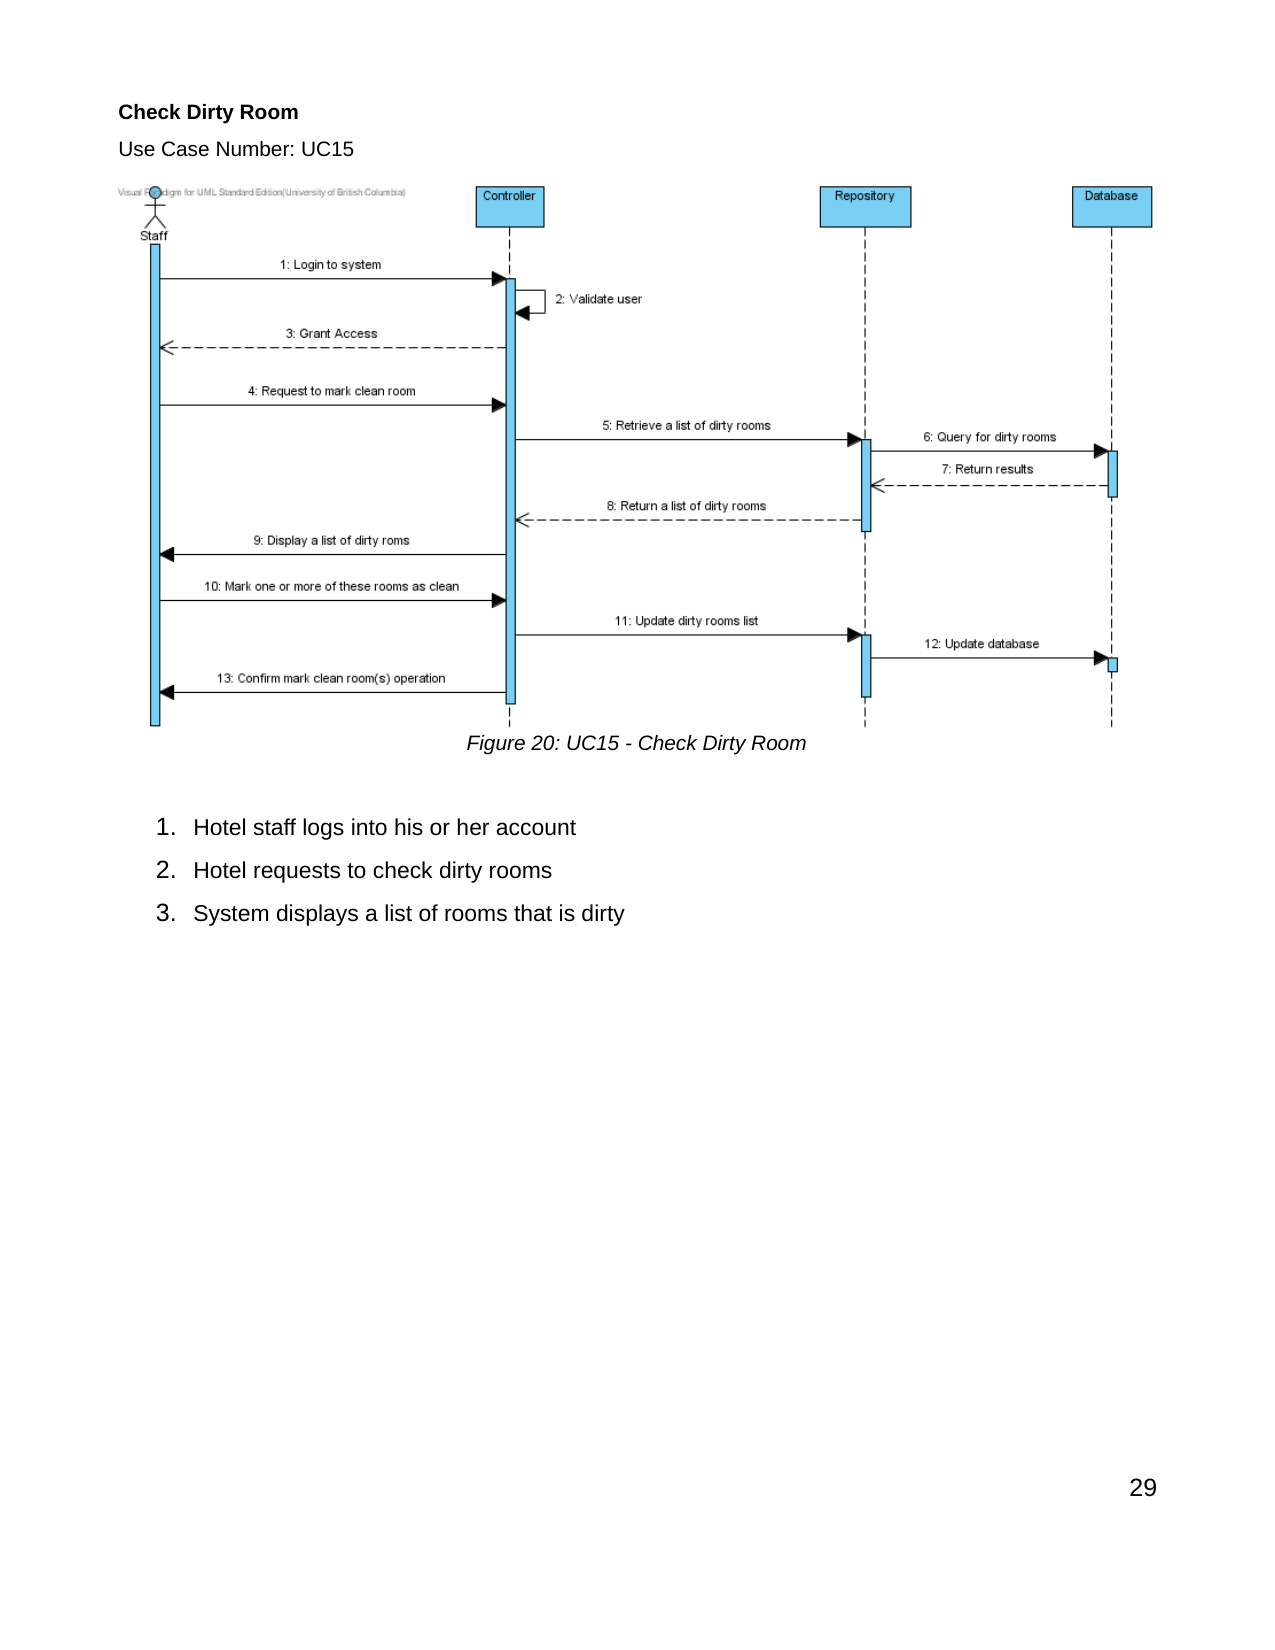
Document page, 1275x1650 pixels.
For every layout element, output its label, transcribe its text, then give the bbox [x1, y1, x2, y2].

list Hotel requests to check dirty rooms [156, 855, 1157, 884]
list Hotel staff logs into his or her account [156, 812, 1157, 841]
subtitle Check Dirty Room [118, 100, 1157, 124]
text Figure 20: UC15 - Check Dirty Room [118, 731, 1157, 755]
list System displays a list of rooms that is dirty [156, 898, 1157, 927]
text Use Case Number: UC15 [118, 136, 1157, 160]
picture [118, 185, 1157, 731]
